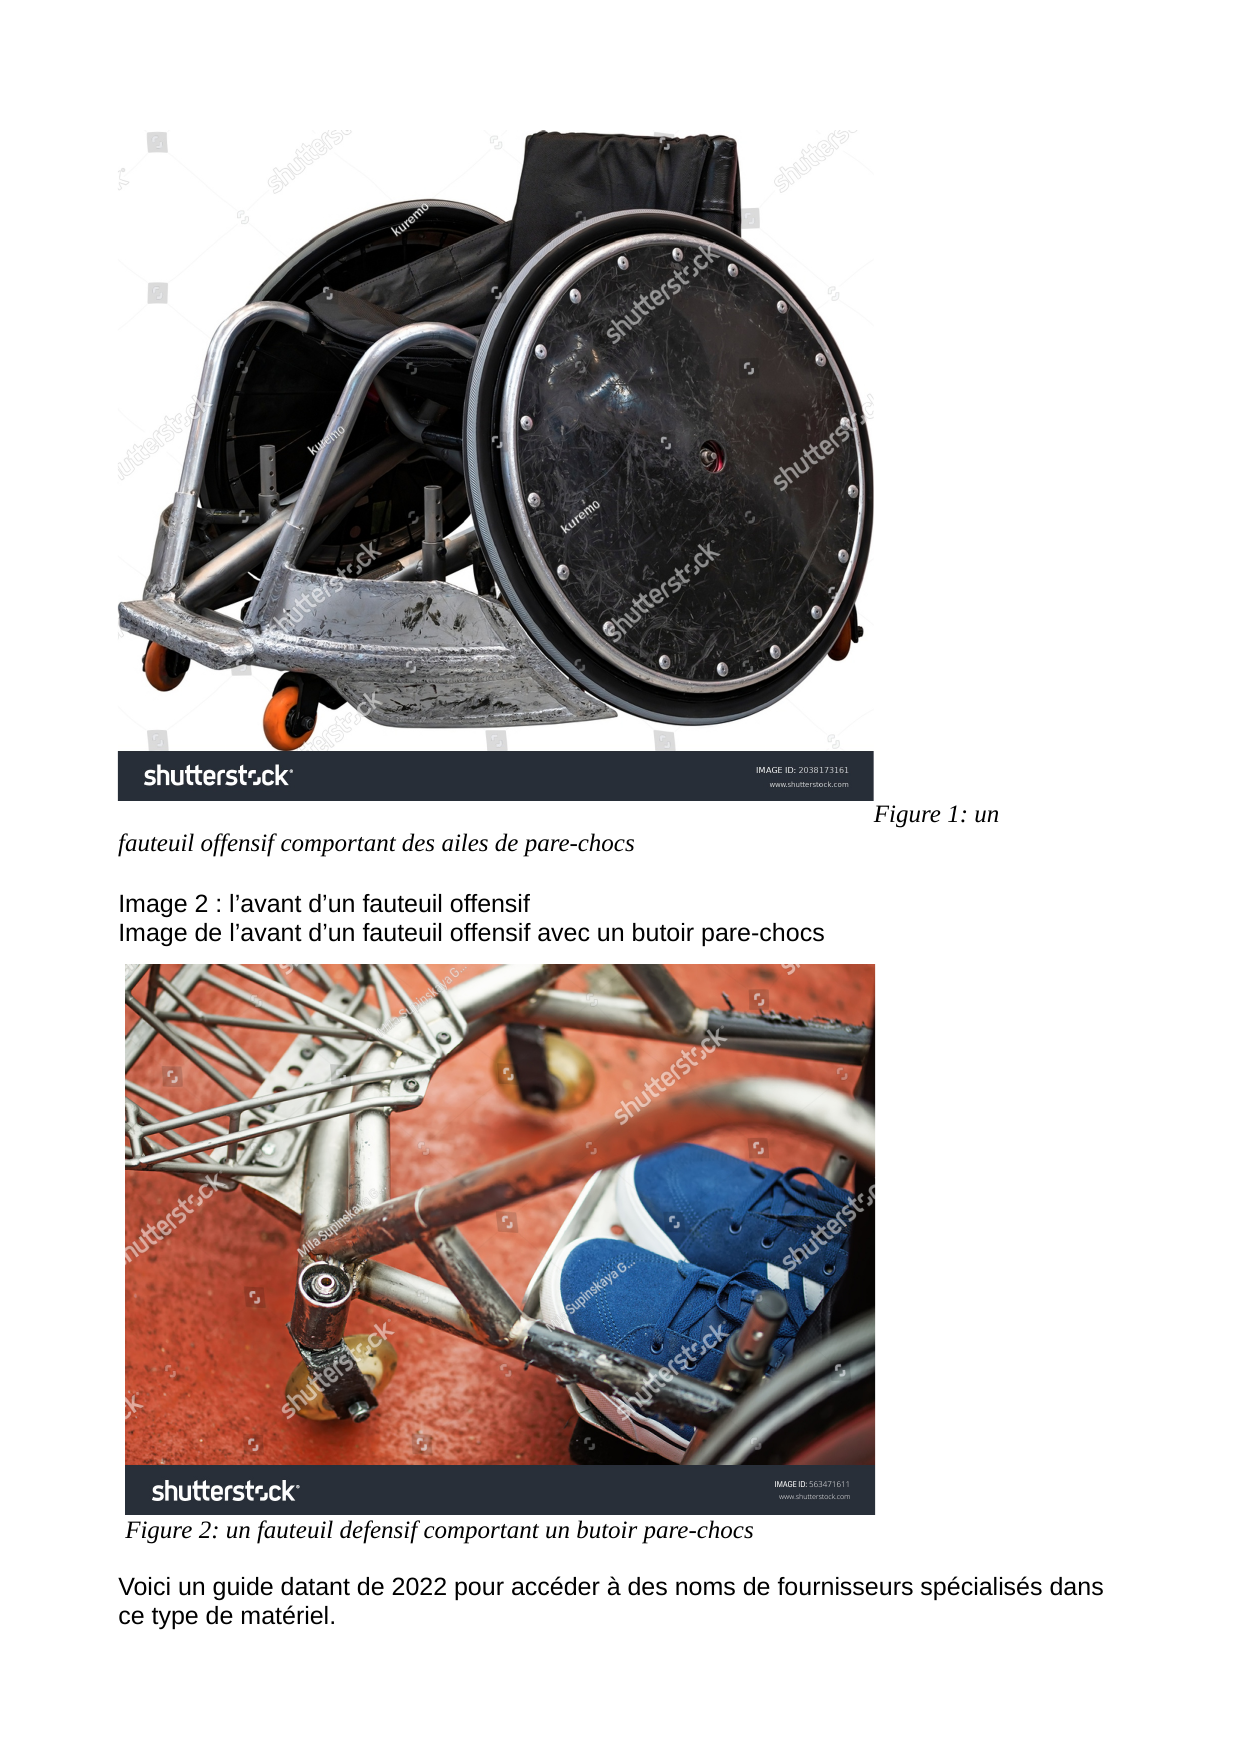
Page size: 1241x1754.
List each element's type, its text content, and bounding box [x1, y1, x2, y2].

text Figure 2: un fauteuil defensif comportant un butoir pare-chocs [125, 1515, 875, 1543]
text Voici un guide datant de 2022 pour accéder à des noms de fournisseurs spécialisés dans ce type de matériel. [118, 1572, 1122, 1630]
text Image 2 : l’avant d’un fauteuil offensif [118, 118, 1122, 918]
text Figure 1: un fauteuil offensif comportant des ailes de pare-chocs [118, 131, 1018, 857]
picture [117, 130, 874, 801]
picture [125, 964, 876, 1515]
text Image de l’avant d’un fauteuil offensif avec un butoir pare-chocs [118, 918, 1122, 947]
